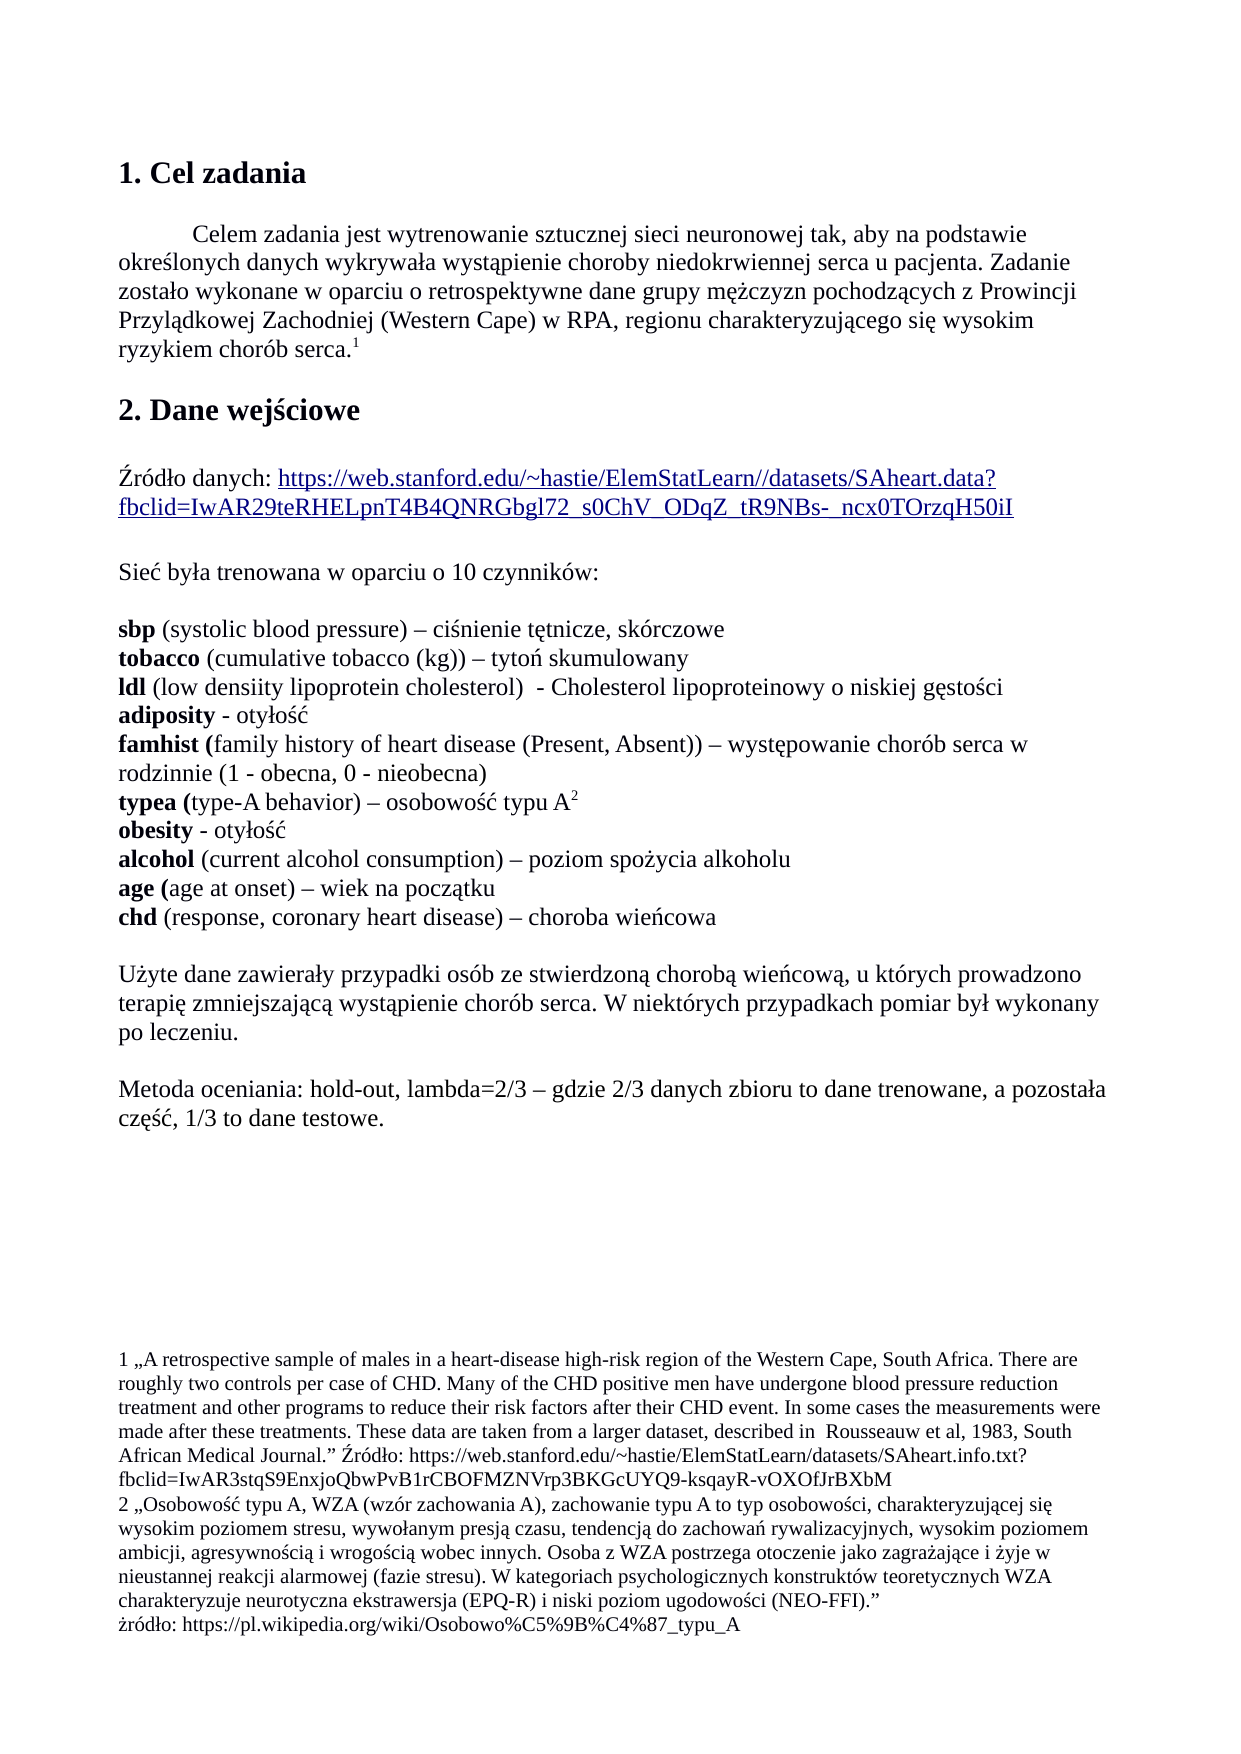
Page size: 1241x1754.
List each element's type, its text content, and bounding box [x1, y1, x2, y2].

text Celem zadania jest wytrenowanie sztucznej sieci neuronowej tak, aby na podstawie określonych danych wykrywała wystąpienie choroby niedokrwiennej serca u pacjenta. Zadanie zostało wykonane w oparciu o retrospektywne dane grupy mężczyzn pochodzących z Prowincji Przylądkowej Zachodniej (Western Cape) w RPA, regionu charakteryzującego się wysokim ryzykiem chorób serca. [118, 219, 1122, 362]
text żródło: https://pl.wikipedia.org/wiki/Osobowo%C5%9B%C4%87_typu_A [118, 1612, 1122, 1636]
text tobacco (cumulative tobacco (kg)) – tytoń skumulowany [118, 643, 1122, 672]
text typea (type-A behavior) – osobowość typu A [118, 787, 1122, 815]
text ldl (low densiity lipoprotein cholesterol) - Cholesterol lipoproteinowy o niskiej gęstości [118, 672, 1122, 700]
text age (age at onset) – wiek na początku [118, 873, 1122, 902]
text alcohol (current alcohol consumption) – poziom spożycia alkoholu [118, 844, 1122, 873]
text famhist (family history of heart disease (Present, Absent)) – występowanie chorób serca w rodzinnie (1 - obecna, 0 - nieobecna) [118, 729, 1122, 787]
text obesity - otyłość [118, 815, 1122, 844]
text adiposity - otyłość [118, 700, 1122, 729]
text „A retrospective sample of males in a heart-disease high-risk region of the Western Cape, South Africa. There are roughly two controls per case of CHD. Many of the CHD positive men have undergone blood pressure reduction treatment and other programs to reduce their risk factors after their CHD event. In some cases the measurements were made after these treatments. These data are taken from a larger dataset, described in Rousseauw et al, 1983, South African Medical Journal.” Źródło: https://web.stanford.edu/~hastie/ElemStatLearn/datasets/SAheart.info.txt?fbclid=IwAR3stqS9EnxjoQbwPvB1rCBOFMZNVrp3BKGcUYQ9-ksqayR-vOXOfJrBXbM [118, 1347, 1122, 1491]
text 2. Dane wejściowe [118, 391, 1122, 427]
text chd (response, coronary heart disease) – choroba wieńcowa [118, 902, 1122, 930]
text „Osobowość typu A, WZA (wzór zachowania A), zachowanie typu A to typ osobowości, charakteryzującej się wysokim poziomem stresu, wywołanym presją czasu, tendencją do zachowań rywalizacyjnych, wysokim poziomem ambicji, agresywnością i wrogością wobec innych. Osoba z WZA postrzega otoczenie jako zagrażające i żyje w nieustannej reakcji alarmowej (fazie stresu). W kategoriach psychologicznych konstruktów teoretycznych WZA charakteryzuje neurotyczna ekstrawersja (EPQ-R) i niski poziom ugodowości (NEO-FFI).” [118, 1491, 1122, 1612]
text Użyte dane zawierały przypadki osób ze stwierdzoną chorobą wieńcową, u których prowadzono terapię zmniejszającą wystąpienie chorób serca. W niektórych przypadkach pomiar był wykonany po leczeniu. [118, 959, 1122, 1045]
text sbp (systolic blood pressure) – ciśnienie tętnicze, skórczowe [118, 614, 1122, 643]
text 1. Cel zadania [118, 154, 1122, 190]
text Metoda oceniania: hold-out, lambda=2/3 – gdzie 2/3 danych zbioru to dane trenowane, a pozostała część, 1/3 to dane testowe. [118, 1074, 1122, 1132]
text Sieć była trenowana w oparciu o 10 czynników: [118, 557, 1122, 585]
text Źródło danych: https://web.stanford.edu/~hastie/ElemStatLearn//datasets/SAheart.data?fbclid=IwAR29teRHELpnT4B4QNRGbgl72_s0ChV_ODqZ_tR9NBs-_ncx0TOrzqH50iI [118, 463, 1122, 521]
